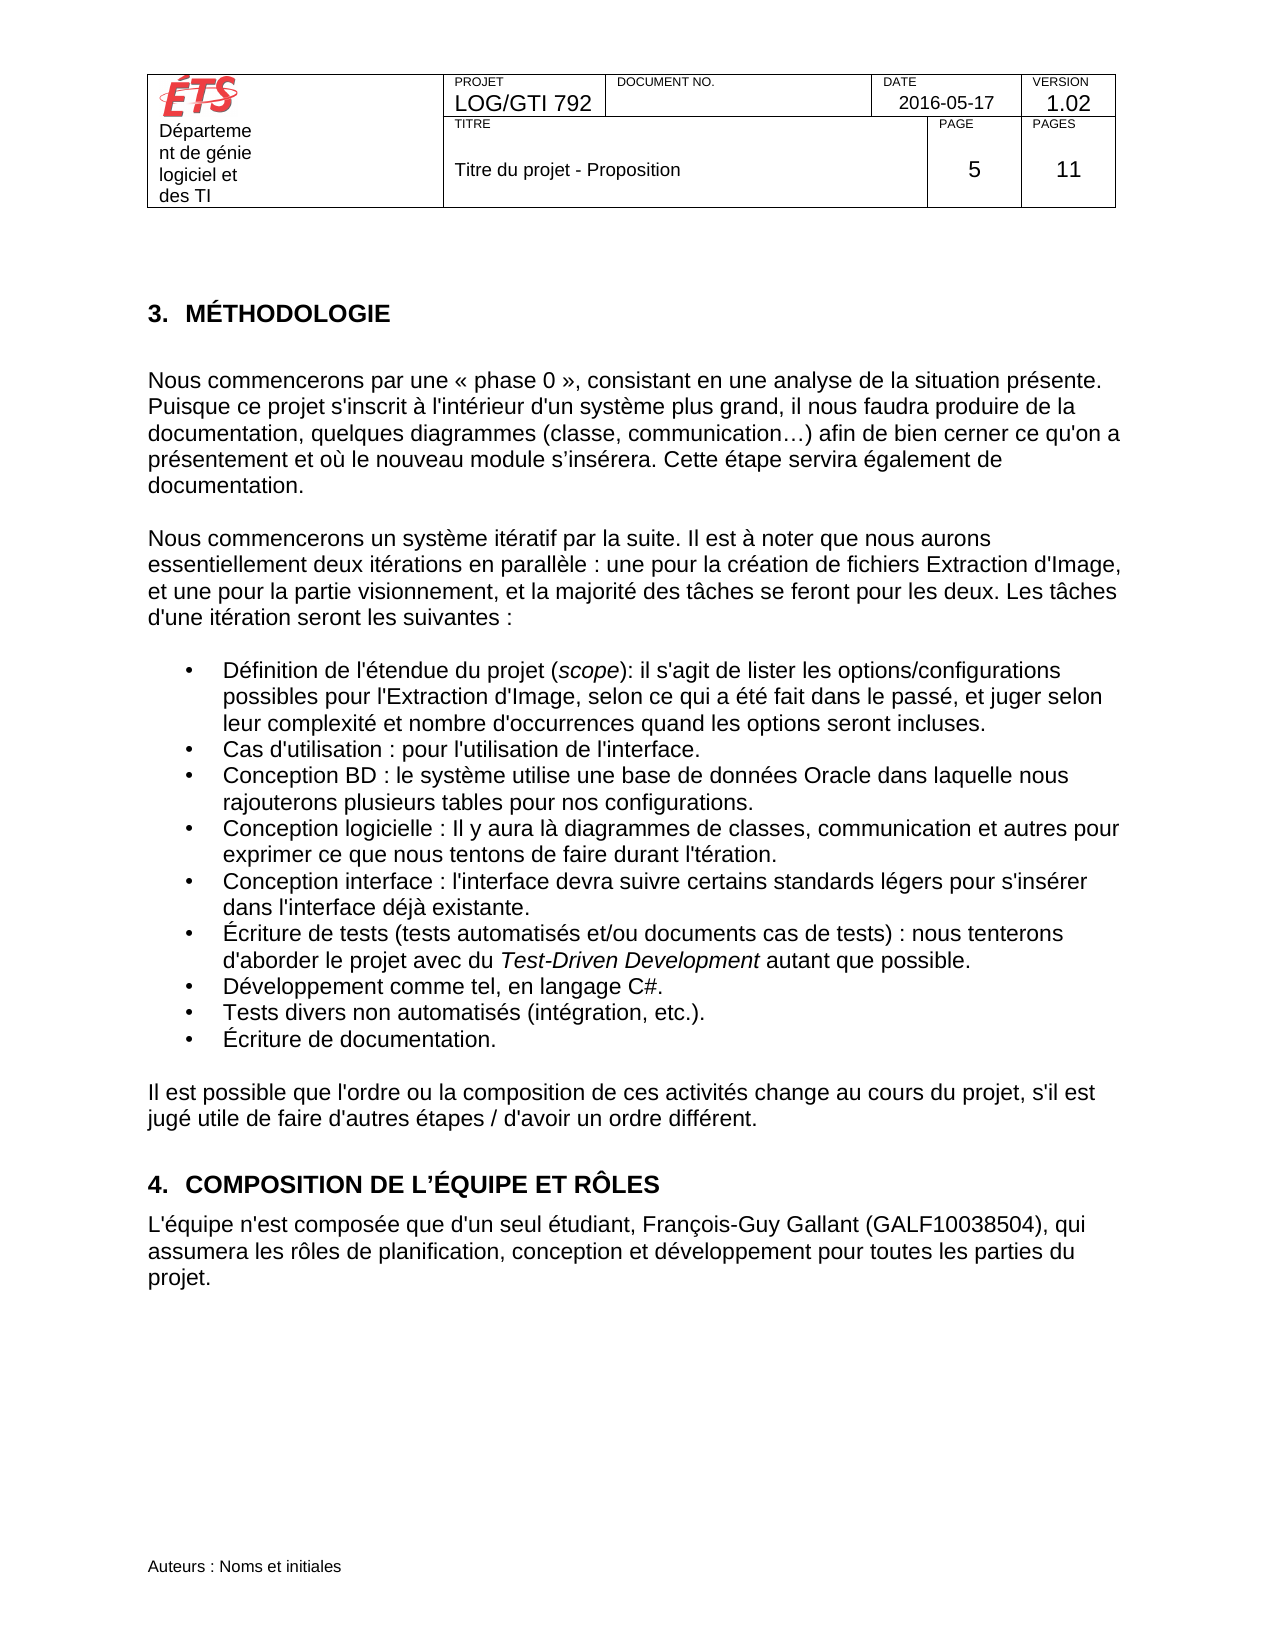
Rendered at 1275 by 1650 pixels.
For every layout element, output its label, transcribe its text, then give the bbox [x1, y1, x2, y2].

picture [159, 75, 238, 117]
text Nous commencerons un système itératif par la suite. Il est à noter que nous aurons essentiellement deux itérations en parallèle : une pour la création de fichiers Extraction d'Image, et une pour la partie visionnement, et la majorité des tâches se feront pour les deux. Les tâches d'une itération seront les suivantes : [148, 525, 1127, 630]
list Conception interface : l'interface devra suivre certains standards légers pour s'insérer dans l'interface déjà existante. [185, 868, 1127, 920]
list Développement comme tel, en langage C#. [185, 973, 1127, 999]
list Conception logicielle : Il y aura là diagrammes de classes, communication et autres pour exprimer ce que nous tentons de faire durant l'tération. [185, 815, 1127, 868]
list Définition de l'étendue du projet (scope): il s'agit de lister les options/configurations possibles pour l'Extraction d'Image, selon ce qui a été fait dans le passé, et juger selon leur complexité et nombre d'occurrences quand les options seront incluses. [185, 657, 1127, 736]
list Tests divers non automatisés (intégration, etc.). [185, 999, 1127, 1026]
text L'équipe n'est composée que d'un seul étudiant, François-Guy Gallant (GALF10038504), qui assumera les rôles de planification, conception et développement pour toutes les parties du projet. [148, 1211, 1127, 1290]
list Écriture de documentation. [185, 1026, 1127, 1052]
subtitle Méthodologie [148, 299, 1127, 328]
list Cas d'utilisation : pour l'utilisation de l'interface. [185, 736, 1127, 762]
list Écriture de tests (tests automatisés et/ou documents cas de tests) : nous tenterons d'aborder le projet avec du Test-Driven Development autant que possible. [185, 920, 1127, 973]
subtitle Composition de l’équipe et rôles [148, 1170, 1127, 1199]
text Il est possible que l'ordre ou la composition de ces activités change au cours du projet, s'il est jugé utile de faire d'autres étapes / d'avoir un ordre différent. [148, 1078, 1127, 1131]
list Conception BD : le système utilise une base de données Oracle dans laquelle nous rajouterons plusieurs tables pour nos configurations. [185, 762, 1127, 815]
text Nous commencerons par une « phase 0 », consistant en une analyse de la situation présente. Puisque ce projet s'inscrit à l'intérieur d'un système plus grand, il nous faudra produire de la documentation, quelques diagrammes (classe, communication…) afin de bien cerner ce qu'on a présentement et où le nouveau module s’insérera. Cette étape servira également de documentation. [148, 367, 1127, 499]
